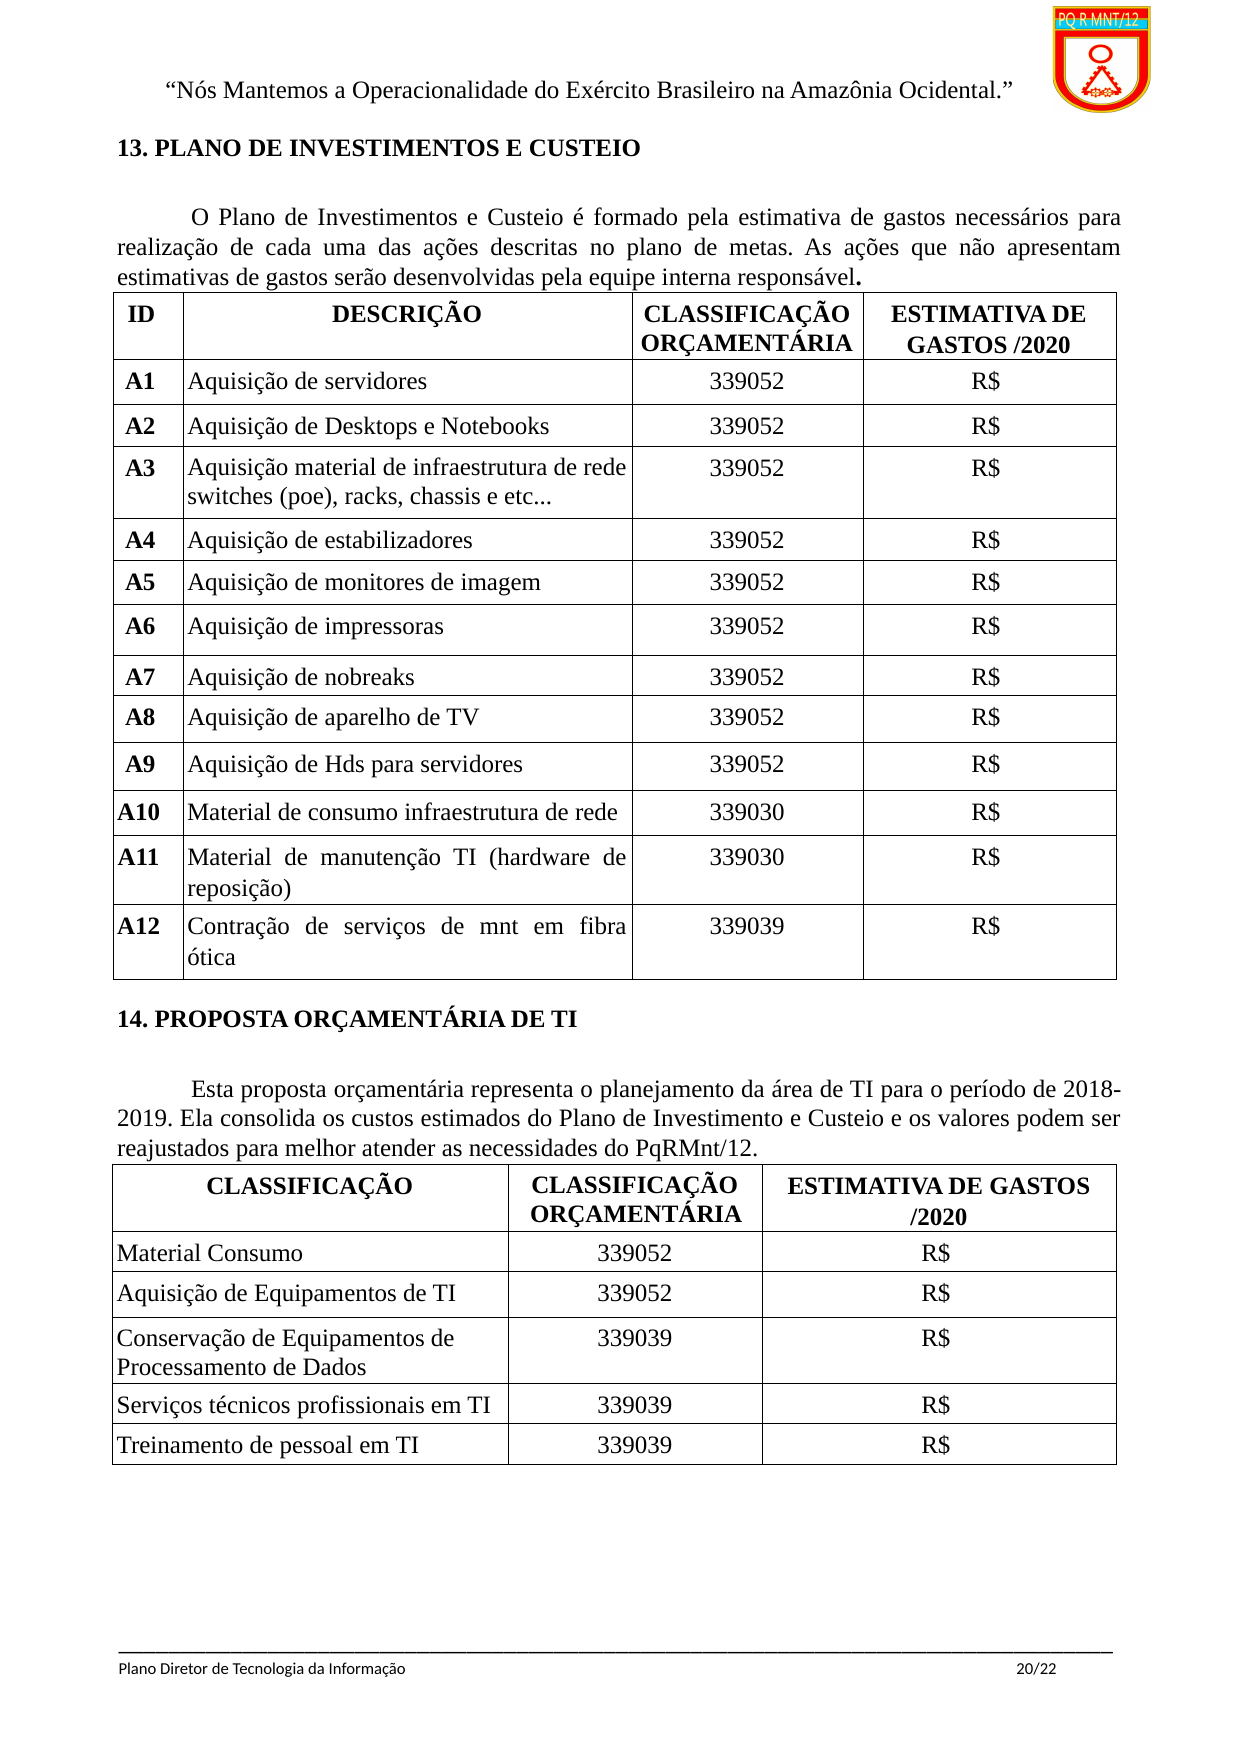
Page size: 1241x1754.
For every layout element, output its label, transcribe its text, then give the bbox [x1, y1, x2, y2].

table_cell A11 [114, 836, 183, 904]
table_header ESTIMATIVA DE GASTOS /2020 [763, 1165, 1116, 1231]
table_cell A1 [114, 360, 183, 404]
table_cell 339052 [633, 405, 863, 446]
table_cell R$ [763, 1318, 1116, 1382]
table_cell A10 [114, 791, 183, 835]
table_cell Serviços técnicos profissionais em TI [113, 1384, 508, 1423]
table_cell Aquisição material de infraestrutura de rede switches (poe), racks, chassis e etc... [184, 447, 632, 518]
table_cell 339030 [633, 836, 863, 904]
table_cell Aquisição de aparelho de TV [184, 696, 632, 742]
table_cell 339052 [633, 360, 863, 404]
table_cell Aquisição de nobreaks [184, 656, 632, 695]
table_cell R$ [864, 836, 1116, 904]
table_cell R$ [864, 405, 1116, 446]
table_cell 339052 [633, 656, 863, 695]
table_cell Aquisição de monitores de imagem [184, 561, 632, 604]
table_cell R$ [763, 1272, 1116, 1316]
picture [1052, 6, 1151, 113]
table_cell 339052 [633, 561, 863, 604]
table_cell A4 [114, 519, 183, 560]
table_cell R$ [864, 791, 1116, 835]
table_header ESTIMATIVA DE GASTOS /2020 [864, 293, 1116, 359]
subtitle 13. PLANO DE INVESTIMENTOS E CUSTEIO [117, 133, 1123, 162]
table_cell R$ [864, 605, 1116, 655]
table_cell R$ [864, 561, 1116, 604]
table_header DESCRIÇÃO [184, 293, 632, 359]
table_cell R$ [864, 905, 1116, 979]
table_cell Aquisição de Hds para servidores [184, 743, 632, 790]
table_header CLASSIFICAÇÃO ORÇAMENTÁRIA [509, 1165, 762, 1231]
table_cell A7 [114, 656, 183, 695]
table_cell A8 [114, 696, 183, 742]
subtitle 14. PROPOSTA ORÇAMENTÁRIA DE TI [117, 1004, 1123, 1033]
table_cell 339039 [633, 905, 863, 979]
table_cell 339052 [509, 1232, 762, 1271]
table_cell A5 [114, 561, 183, 604]
table_cell Conservação de Equipamentos de Processamento de Dados [113, 1318, 508, 1382]
table_cell R$ [864, 696, 1116, 742]
table_cell A9 [114, 743, 183, 790]
table_cell Aquisição de servidores [184, 360, 632, 404]
table_cell A12 [114, 905, 183, 979]
table_cell R$ [864, 360, 1116, 404]
table_header CLASSIFICAÇÃO ORÇAMENTÁRIA [633, 293, 863, 359]
table_cell 339052 [633, 696, 863, 742]
table_cell R$ [763, 1232, 1116, 1271]
table_cell 339039 [509, 1384, 762, 1423]
table_cell Aquisição de estabilizadores [184, 519, 632, 560]
text Esta proposta orçamentária representa o planejamento da área de TI para o período de 2018-2019. Ela consolida os custos estimados do Plano de Investimento e Custeio e os valores podem ser reajustados para melhor atender as necessidades do PqRMnt/12. [117, 1074, 1122, 1162]
table_cell 339052 [633, 519, 863, 560]
table_cell 339052 [509, 1272, 762, 1316]
text O Plano de Investimentos e Custeio é formado pela estimativa de gastos necessários para realização de cada uma das ações descritas no plano de metas. As ações que não apresentam estimativas de gastos serão desenvolvidas pela equipe interna responsável. [117, 202, 1122, 290]
table_cell Contração de serviços de mnt em fibra ótica [184, 905, 632, 979]
table_header CLASSIFICAÇÃO [113, 1165, 508, 1231]
table_cell Material de consumo infraestrutura de rede [184, 791, 632, 835]
table_cell 339052 [633, 447, 863, 518]
table_cell 339052 [633, 743, 863, 790]
table_cell Aquisição de impressoras [184, 605, 632, 655]
table_cell R$ [864, 447, 1116, 518]
table_cell Treinamento de pessoal em TI [113, 1424, 508, 1464]
table_cell Aquisição de Desktops e Notebooks [184, 405, 632, 446]
table_cell R$ [763, 1424, 1116, 1464]
table_cell A6 [114, 605, 183, 655]
table_cell R$ [864, 743, 1116, 790]
table_header ID [114, 293, 183, 359]
table_cell Material de manutenção TI (hardware de reposição) [184, 836, 632, 904]
table_cell A2 [114, 405, 183, 446]
table_cell 339039 [509, 1424, 762, 1464]
table_cell Aquisição de Equipamentos de TI [113, 1272, 508, 1316]
table_cell 339030 [633, 791, 863, 835]
table_cell Material Consumo [113, 1232, 508, 1271]
table_cell R$ [864, 656, 1116, 695]
table_cell 339052 [633, 605, 863, 655]
table_cell 339039 [509, 1318, 762, 1382]
table_cell R$ [864, 519, 1116, 560]
table_cell A3 [114, 447, 183, 518]
table_cell R$ [763, 1384, 1116, 1423]
